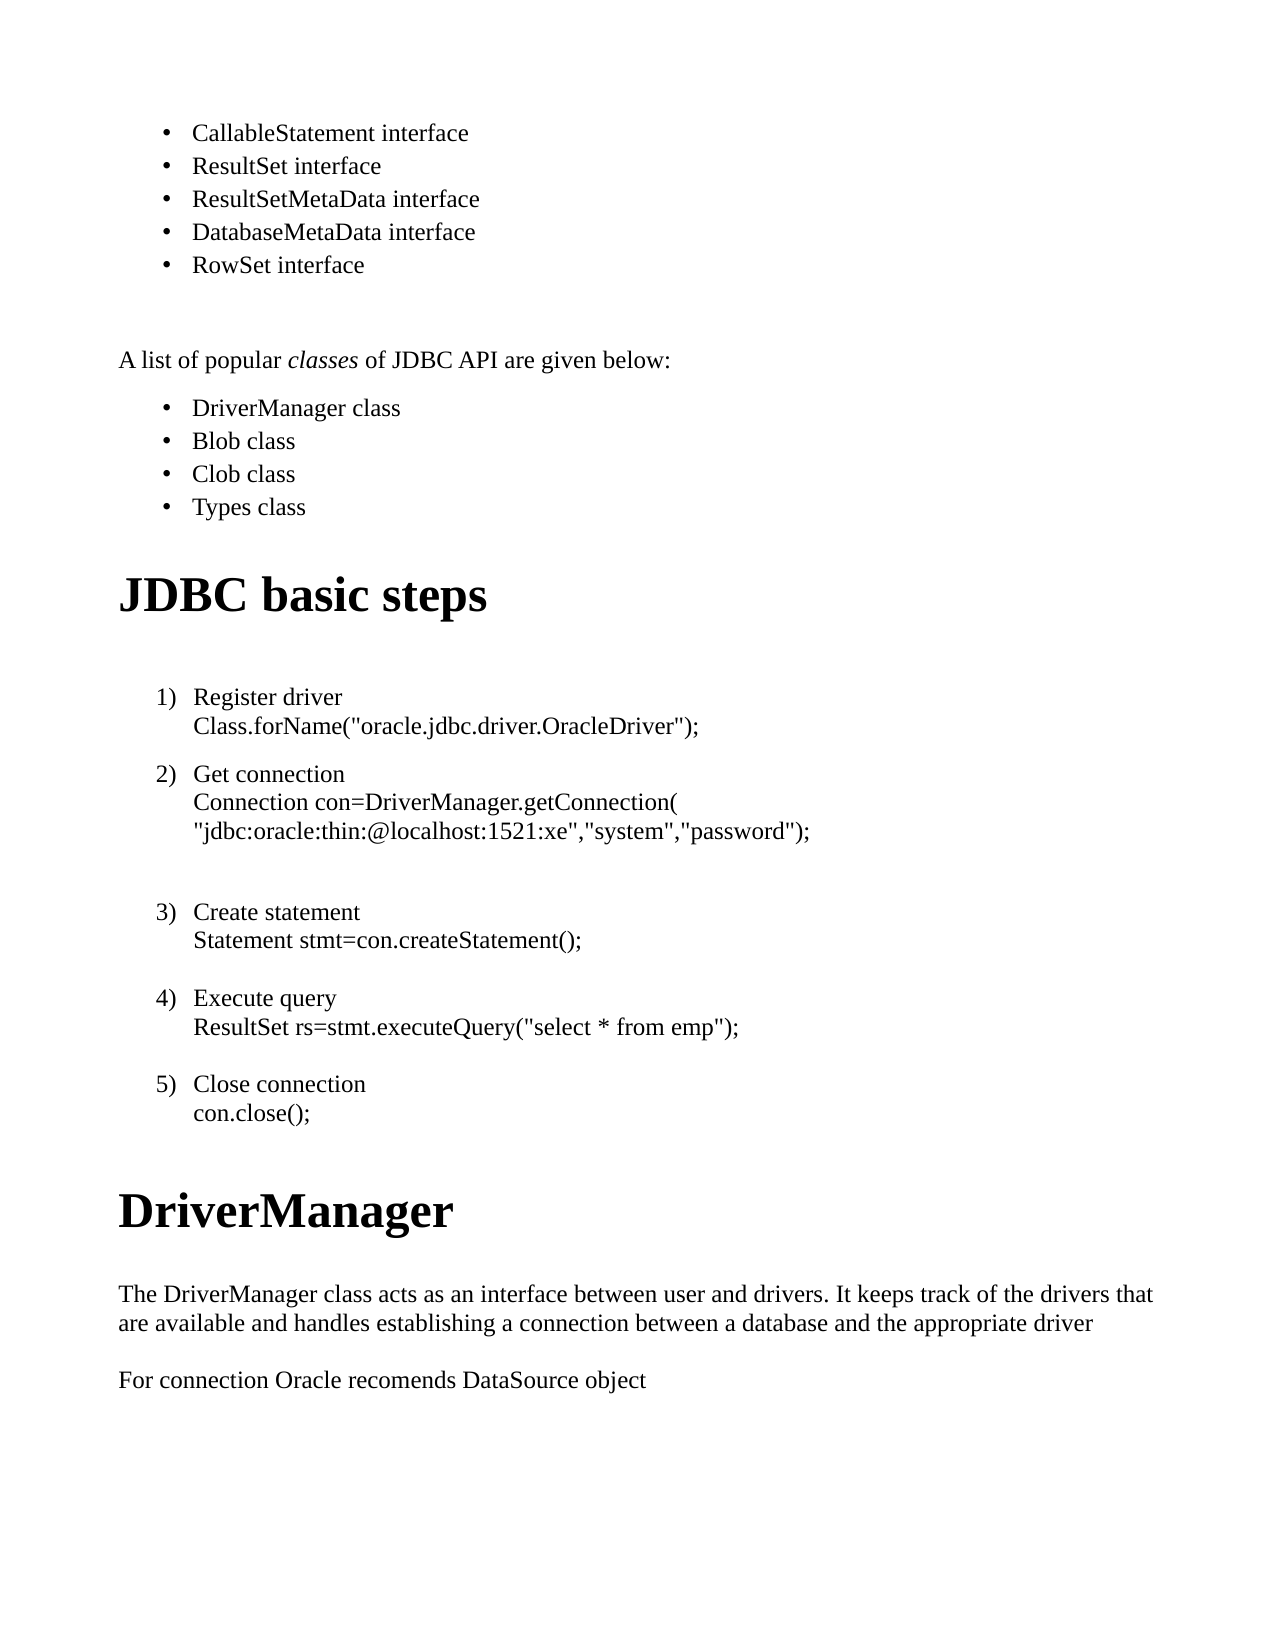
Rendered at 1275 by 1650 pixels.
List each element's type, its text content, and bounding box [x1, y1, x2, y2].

list ResultSet rs=stmt.executeQuery("select * from emp"); [156, 1012, 1157, 1041]
list Class.forName("oracle.jdbc.driver.OracleDriver"); [156, 711, 1157, 740]
subtitle JDBC basic steps [118, 565, 1157, 622]
list ResultSet interface [162, 151, 1157, 180]
list Close connection con.close(); [156, 1069, 1157, 1127]
text The DriverManager class acts as an interface between user and drivers. It keeps track of the drivers that are available and handles establishing a connection between a database and the appropriate driver [118, 1279, 1157, 1337]
subtitle DriverManager [118, 1181, 1157, 1238]
list Create statement Statement stmt=con.createStatement(); [156, 897, 1157, 954]
list Register driver [156, 682, 1157, 711]
list Get connection Connection con=DriverManager.getConnection( [156, 759, 1157, 816]
list "jdbc:oracle:thin:@localhost:1521:xe","system","password"); [156, 816, 1157, 878]
text For connection Oracle recomends DataSource object [118, 1366, 1157, 1394]
text A list of popular classes of JDBC API are given below: [118, 345, 1157, 374]
list DriverManager class [162, 393, 1157, 422]
list CallableStatement interface [162, 118, 1157, 147]
list Clob class [162, 459, 1157, 488]
list Types class [162, 492, 1157, 521]
list Execute query [156, 983, 1157, 1012]
list Blob class [162, 426, 1157, 455]
list DatabaseMetaData interface [162, 217, 1157, 246]
list RowSet interface [162, 250, 1157, 279]
list ResultSetMetaData interface [162, 184, 1157, 213]
